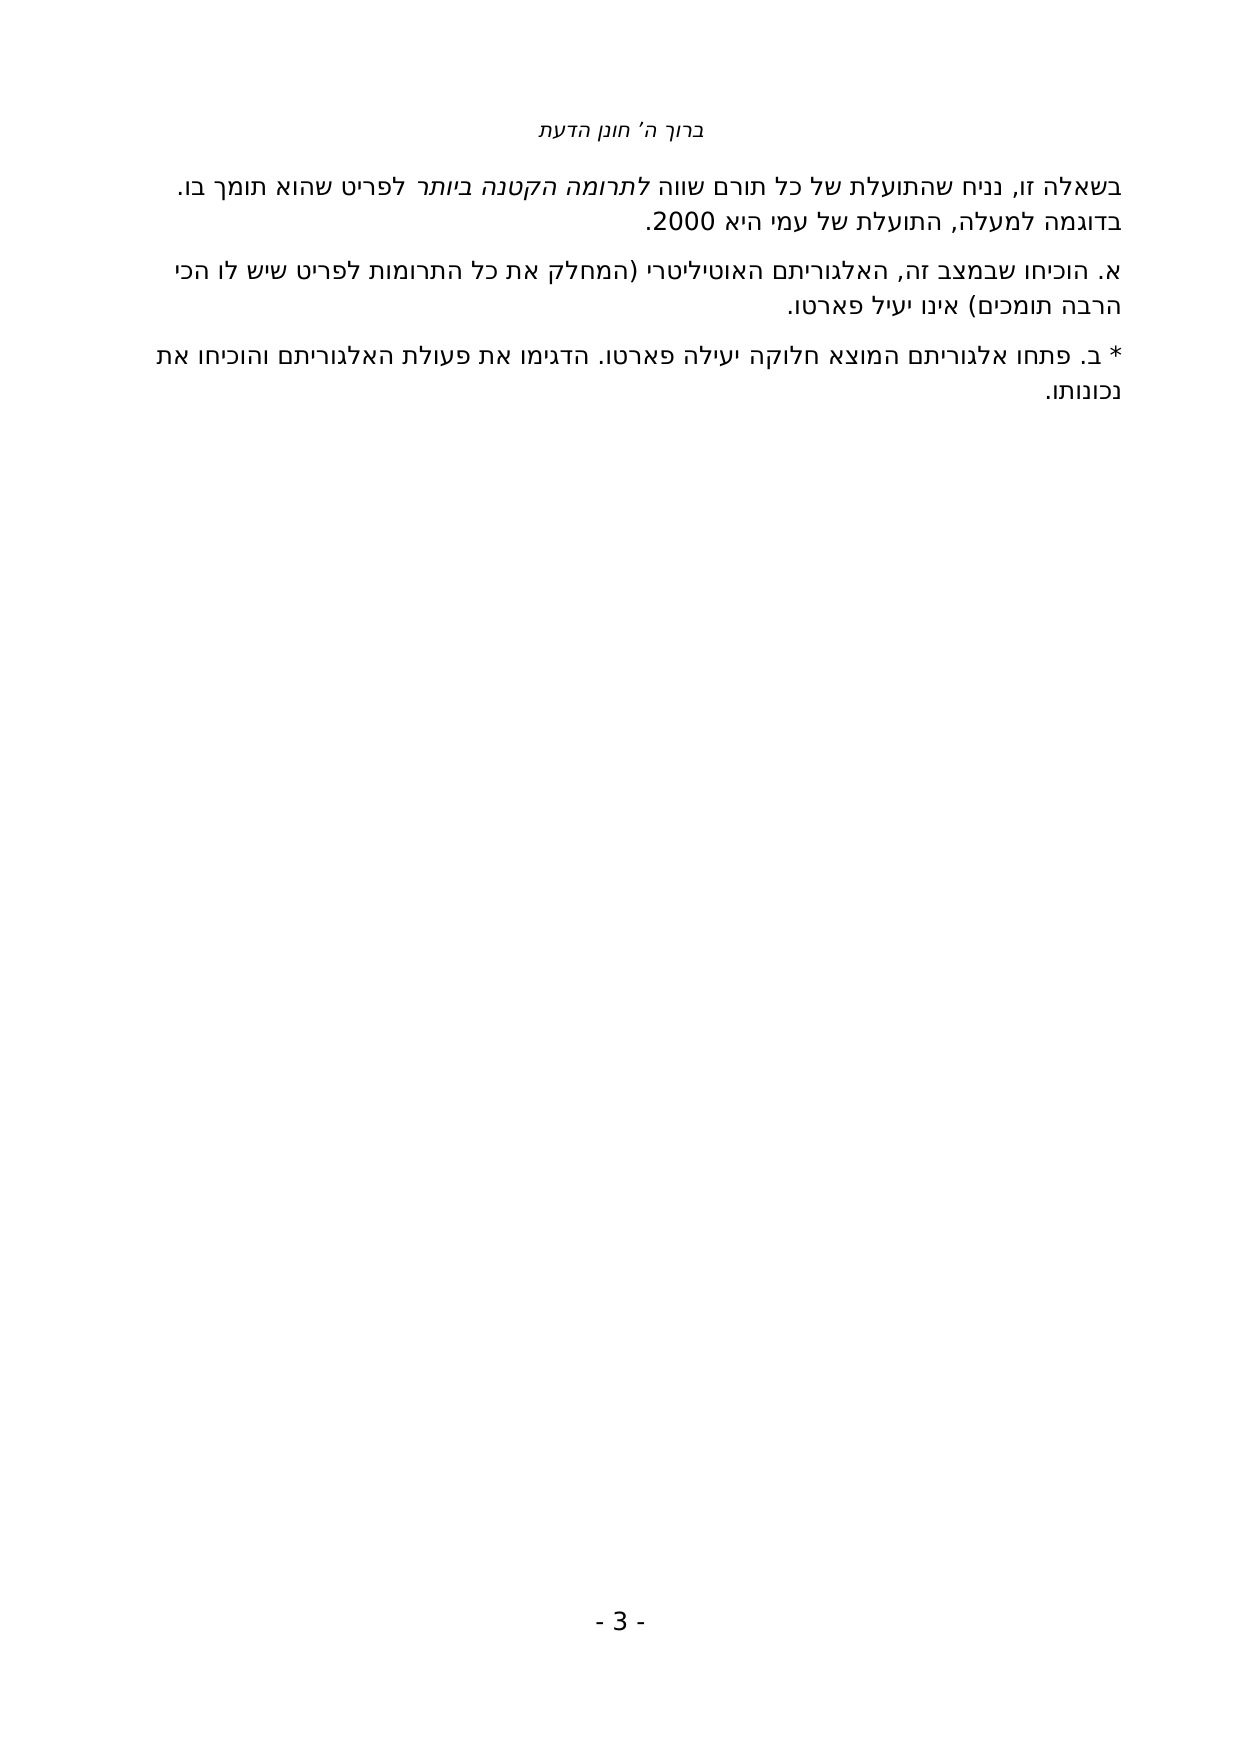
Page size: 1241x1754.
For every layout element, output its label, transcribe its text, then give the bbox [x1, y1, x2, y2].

text בשאלה זו, נניח שהתועלת של כל תורם שווה לתרומה הקטנה ביותר לפריט שהוא תומך בו. בדוגמה למעלה, התועלת של עמי היא 2000. [118, 172, 1122, 236]
text * ב. פתחו אלגוריתם המוצא חלוקה יעילה פארטו. הדגימו את פעולת האלגוריתם והוכיחו את נכונותו. [118, 341, 1122, 405]
text א. הוכיחו שבמצב זה, האלגוריתם האוטיליטרי (המחלק את כל התרומות לפריט שיש לו הכי הרבה תומכים) אינו יעיל פארטו. [118, 256, 1122, 321]
